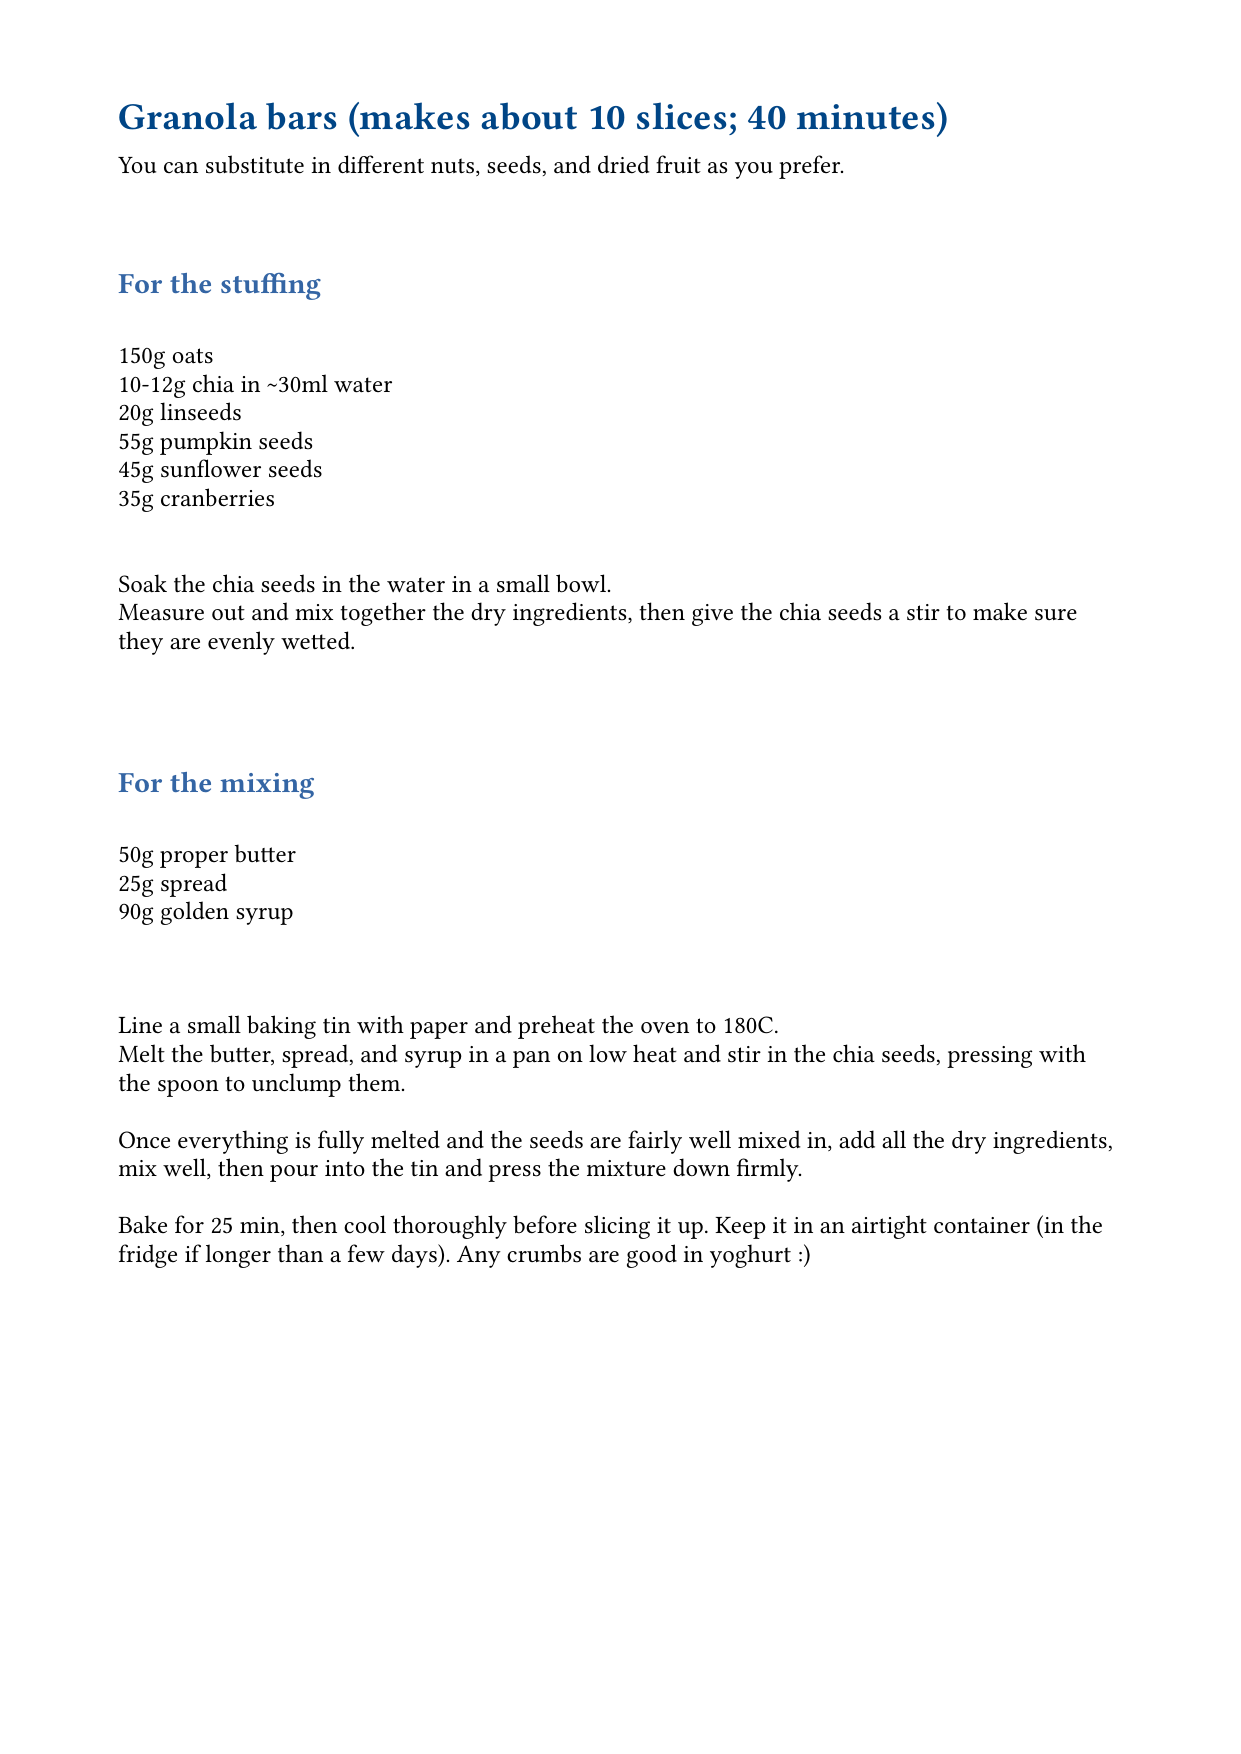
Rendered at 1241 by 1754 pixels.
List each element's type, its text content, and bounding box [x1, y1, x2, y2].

text 90g golden syrup [118, 897, 1122, 926]
text Soak the chia seeds in the water in a small bowl. [118, 570, 1122, 598]
subtitle For the mixing [118, 766, 1122, 799]
text Once everything is fully melted and the seeds are fairly well mixed in, add all the dry ingredients, mix well, then pour into the tin and press the mixture down firmly. [118, 1126, 1122, 1183]
subtitle Granola bars (makes about 10 slices; 40 minutes) [118, 96, 1122, 139]
text Measure out and mix together the dry ingredients, then give the chia seeds a stir to make sure they are evenly wetted. [118, 598, 1122, 655]
text 45g sunflower seeds [118, 456, 1122, 484]
text 25g spread [118, 869, 1122, 897]
text Bake for 25 min, then cool thoroughly before slicing it up. Keep it in an airtight container (in the fridge if longer than a few days). Any crumbs are good in yoghurt :) [118, 1211, 1122, 1268]
text Melt the butter, spread, and syrup in a pan on low heat and stir in the chia seeds, pressing with the spoon to unclump them. [118, 1040, 1122, 1097]
text 50g proper butter [118, 840, 1122, 869]
text 20g linseeds [118, 398, 1122, 427]
text 10-12g chia in ~30ml water [118, 370, 1122, 398]
subtitle For the stuffing [118, 267, 1122, 300]
text 150g oats [118, 341, 1122, 370]
text You can substitute in different nuts, seeds, and dried fruit as you prefer. [118, 152, 1122, 180]
text Line a small baking tin with paper and preheat the oven to 180C. [118, 1011, 1122, 1040]
text 55g pumpkin seeds [118, 427, 1122, 456]
text 35g cranberries [118, 484, 1122, 513]
